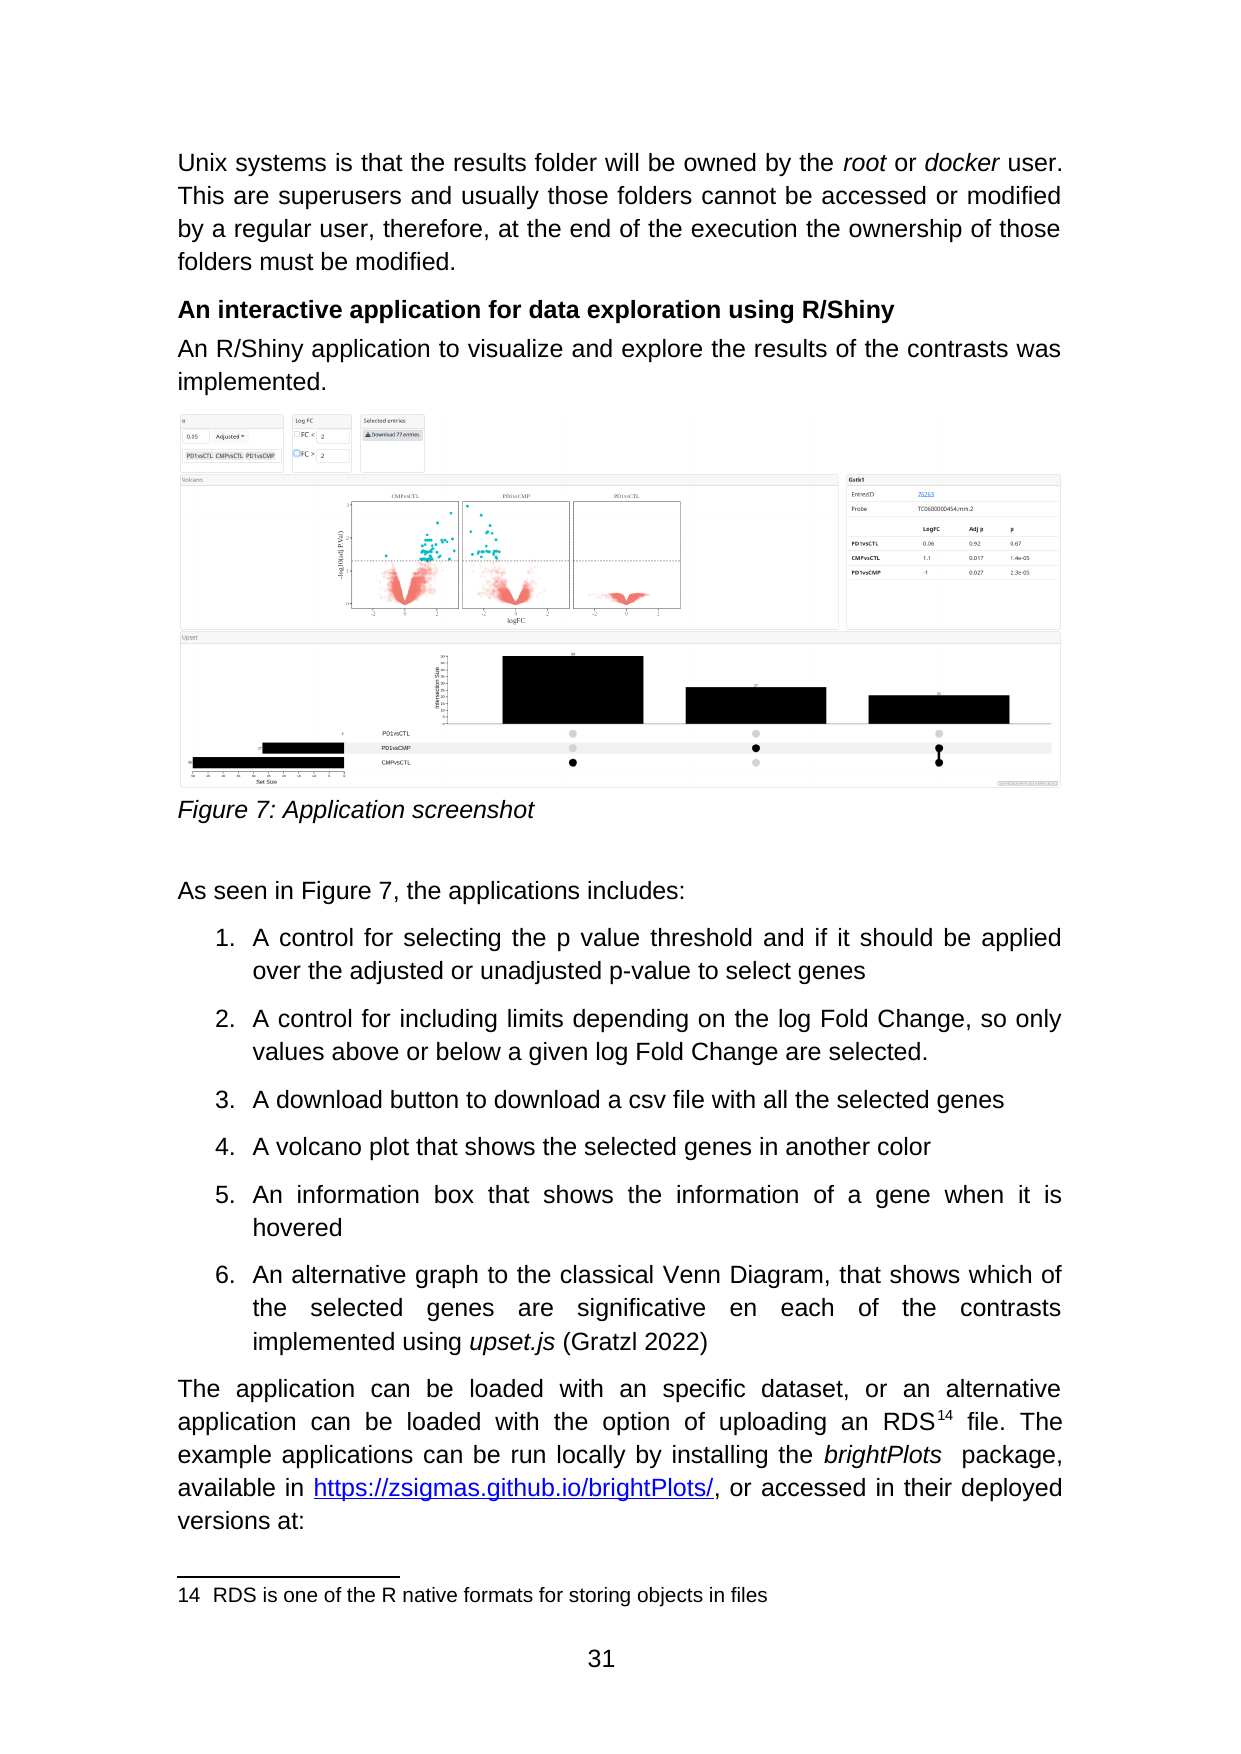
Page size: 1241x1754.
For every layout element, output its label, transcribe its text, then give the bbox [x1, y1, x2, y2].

text An R/Shiny application to visualize and explore the results of the contrasts was implemented. [177, 334, 1063, 396]
list An alternative graph to the classical Venn Diagram, that shows which of the selected genes are significative en each of the contrasts implemented using upset.js (Gratzl 2022) [215, 1260, 1063, 1355]
text Figure 7: Application screenshot [177, 791, 1063, 824]
subtitle An interactive application for data exploration using R/Shiny [177, 295, 1063, 323]
list A download button to download a csv file with all the selected genes [215, 1084, 1063, 1113]
list An information box that shows the information of a gene when it is hovered [215, 1180, 1063, 1242]
text As seen in Figure 7, the applications includes: [177, 876, 1063, 904]
list A volcano plot that shows the selected genes in another color [215, 1132, 1063, 1161]
text The application can be loaded with an specific dataset, or an alternative application can be loaded with the option of uploading an RDS file. The example applications can be run locally by installing the brightPlots package, available in https://zsigmas.github.io/brightPlots/, or accessed in their deployed versions at: [177, 1374, 1063, 1535]
text Unix systems is that the results folder will be owned by the root or docker user. This are superusers and usually those folders cannot be accessed or modified by a regular user, therefore, at the end of the execution the ownership of those folders must be modified. [177, 148, 1063, 276]
picture [177, 414, 1063, 791]
list A control for selecting the p value threshold and if it should be applied over the adjusted or unadjusted p-value to select genes [215, 923, 1063, 985]
list A control for including limits depending on the log Fold Change, so only values above or below a given log Fold Change are selected. [215, 1004, 1063, 1066]
text RDS is one of the R native formats for storing objects in files [177, 1583, 1063, 1607]
